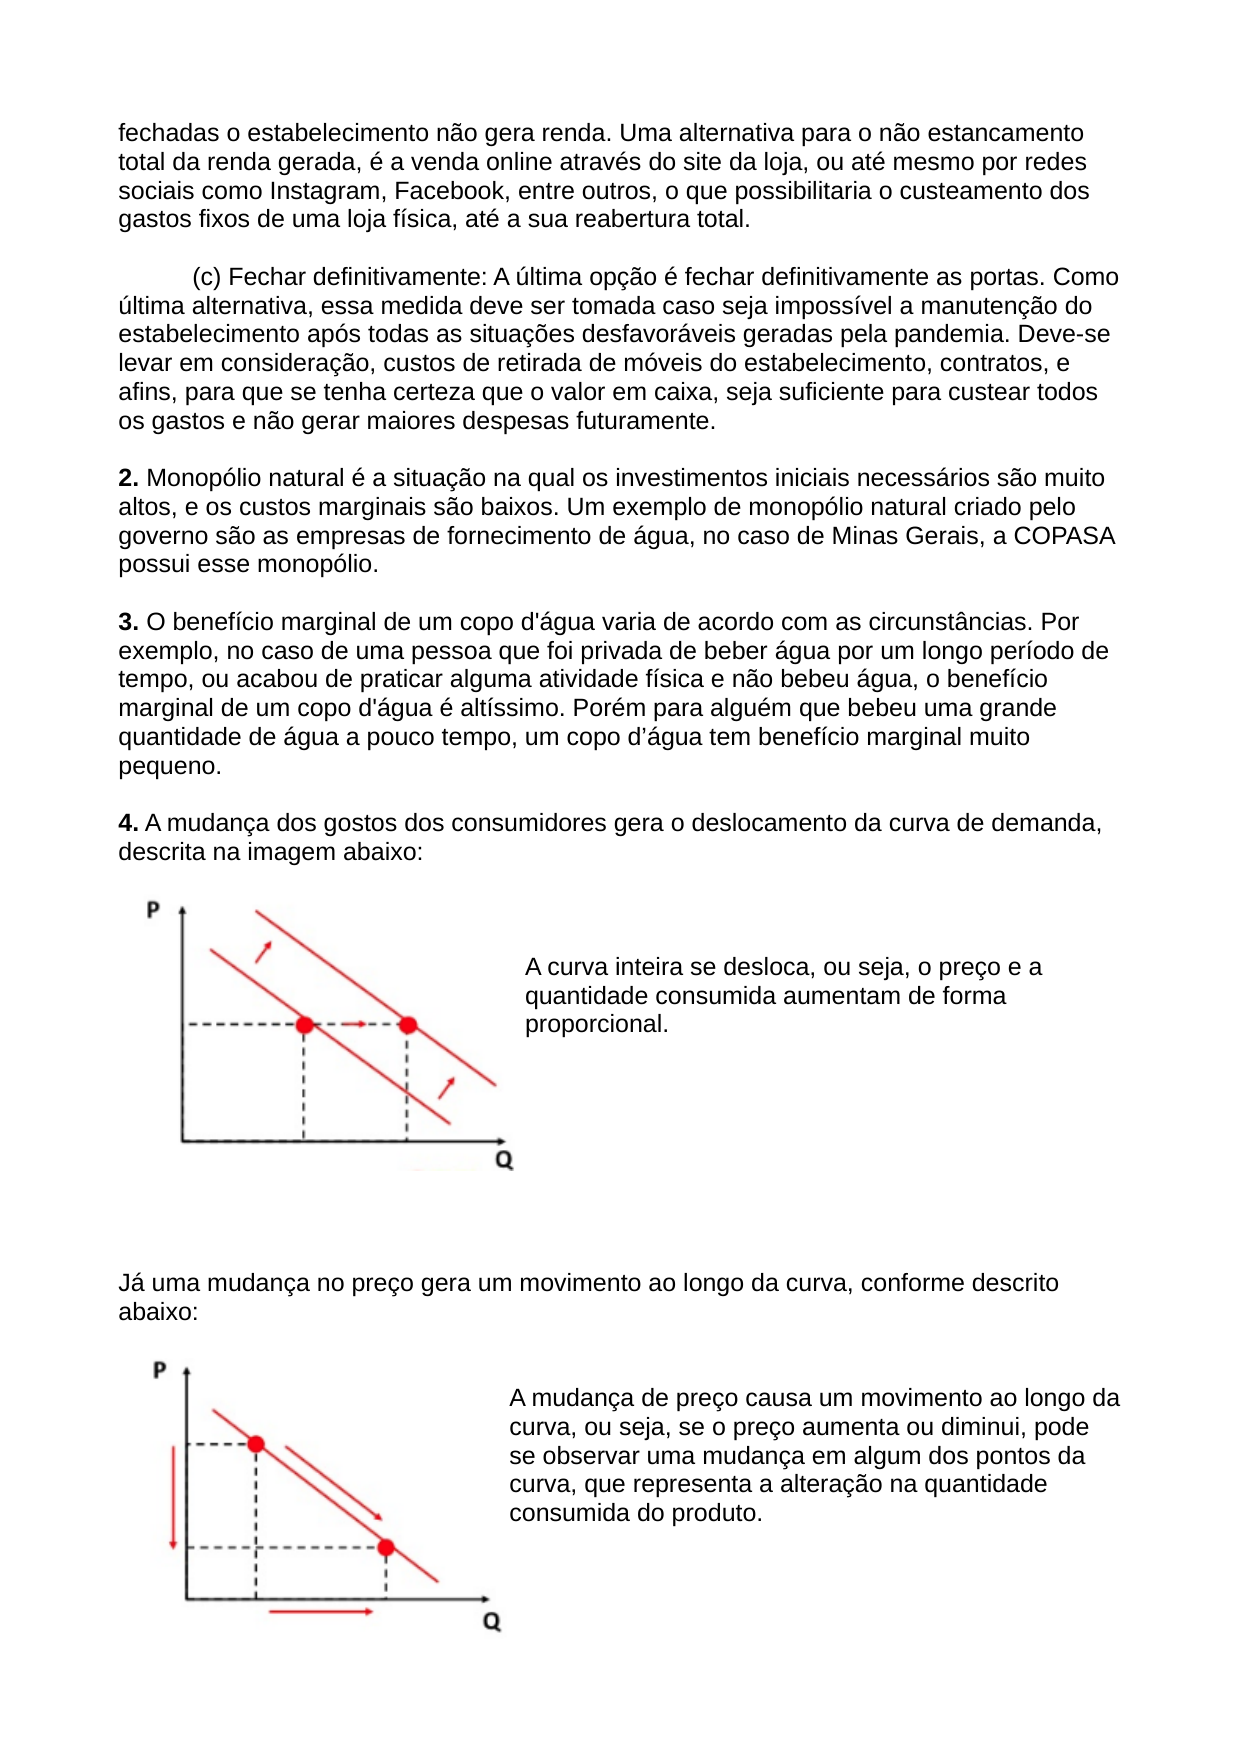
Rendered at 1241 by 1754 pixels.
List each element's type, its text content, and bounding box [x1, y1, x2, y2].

text [118, 952, 143, 1038]
text 2. Monopólio natural é a situação na qual os investimentos iniciais necessários são muito altos, e os custos marginais são baixos. Um exemplo de monopólio natural criado pelo governo são as empresas de fornecimento de água, no caso de Minas Gerais, a COPASA possui esse monopólio. [118, 463, 1122, 578]
text (c) Fechar definitivamente: A última opção é fechar definitivamente as portas. Como última alternativa, essa medida deve ser tomada caso seja impossível a manutenção do estabelecimento após todas as situações desfavoráveis geradas pela pandemia. Deve-se levar em consideração, custos de retirada de móveis do estabelecimento, contratos, e afins, para que se tenha certeza que o valor em caixa, seja suficiente para custear todos os gastos e não gerar maiores despesas futuramente. [118, 262, 1122, 434]
text A mudança de preço causa um movimento ao longo da curva, ou seja, se o preço aumenta ou diminui, pode se observar uma mudança em algum dos pontos da curva, que representa a alteração na quantidade consumida do produto. [510, 1383, 1122, 1527]
text Já uma mudança no preço gera um movimento ao longo da curva, conforme descrito abaixo: [118, 1268, 1122, 1326]
picture [146, 1354, 510, 1639]
text 4. A mudança dos gostos dos consumidores gera o deslocamento da curva de demanda, descrita na imagem abaixo: [118, 808, 1122, 866]
text A curva inteira se desloca, ou seja, o preço e a quantidade consumida aumentam de forma proporcional. [525, 952, 1122, 1038]
picture [143, 894, 525, 1171]
text 3. O benefício marginal de um copo d'água varia de acordo com as circunstâncias. Por exemplo, no caso de uma pessoa que foi privada de beber água por um longo período de tempo, ou acabou de praticar alguma atividade física e não bebeu água, o benefício marginal de um copo d'água é altíssimo. Porém para alguém que bebeu uma grande quantidade de água a pouco tempo, um copo d’água tem benefício marginal muito pequeno. [118, 607, 1122, 779]
text fechadas o estabelecimento não gera renda. Uma alternativa para o não estancamento total da renda gerada, é a venda online através do site da loja, ou até mesmo por redes sociais como Instagram, Facebook, entre outros, o que possibilitaria o custeamento dos gastos fixos de uma loja física, até a sua reabertura total. [118, 118, 1122, 233]
